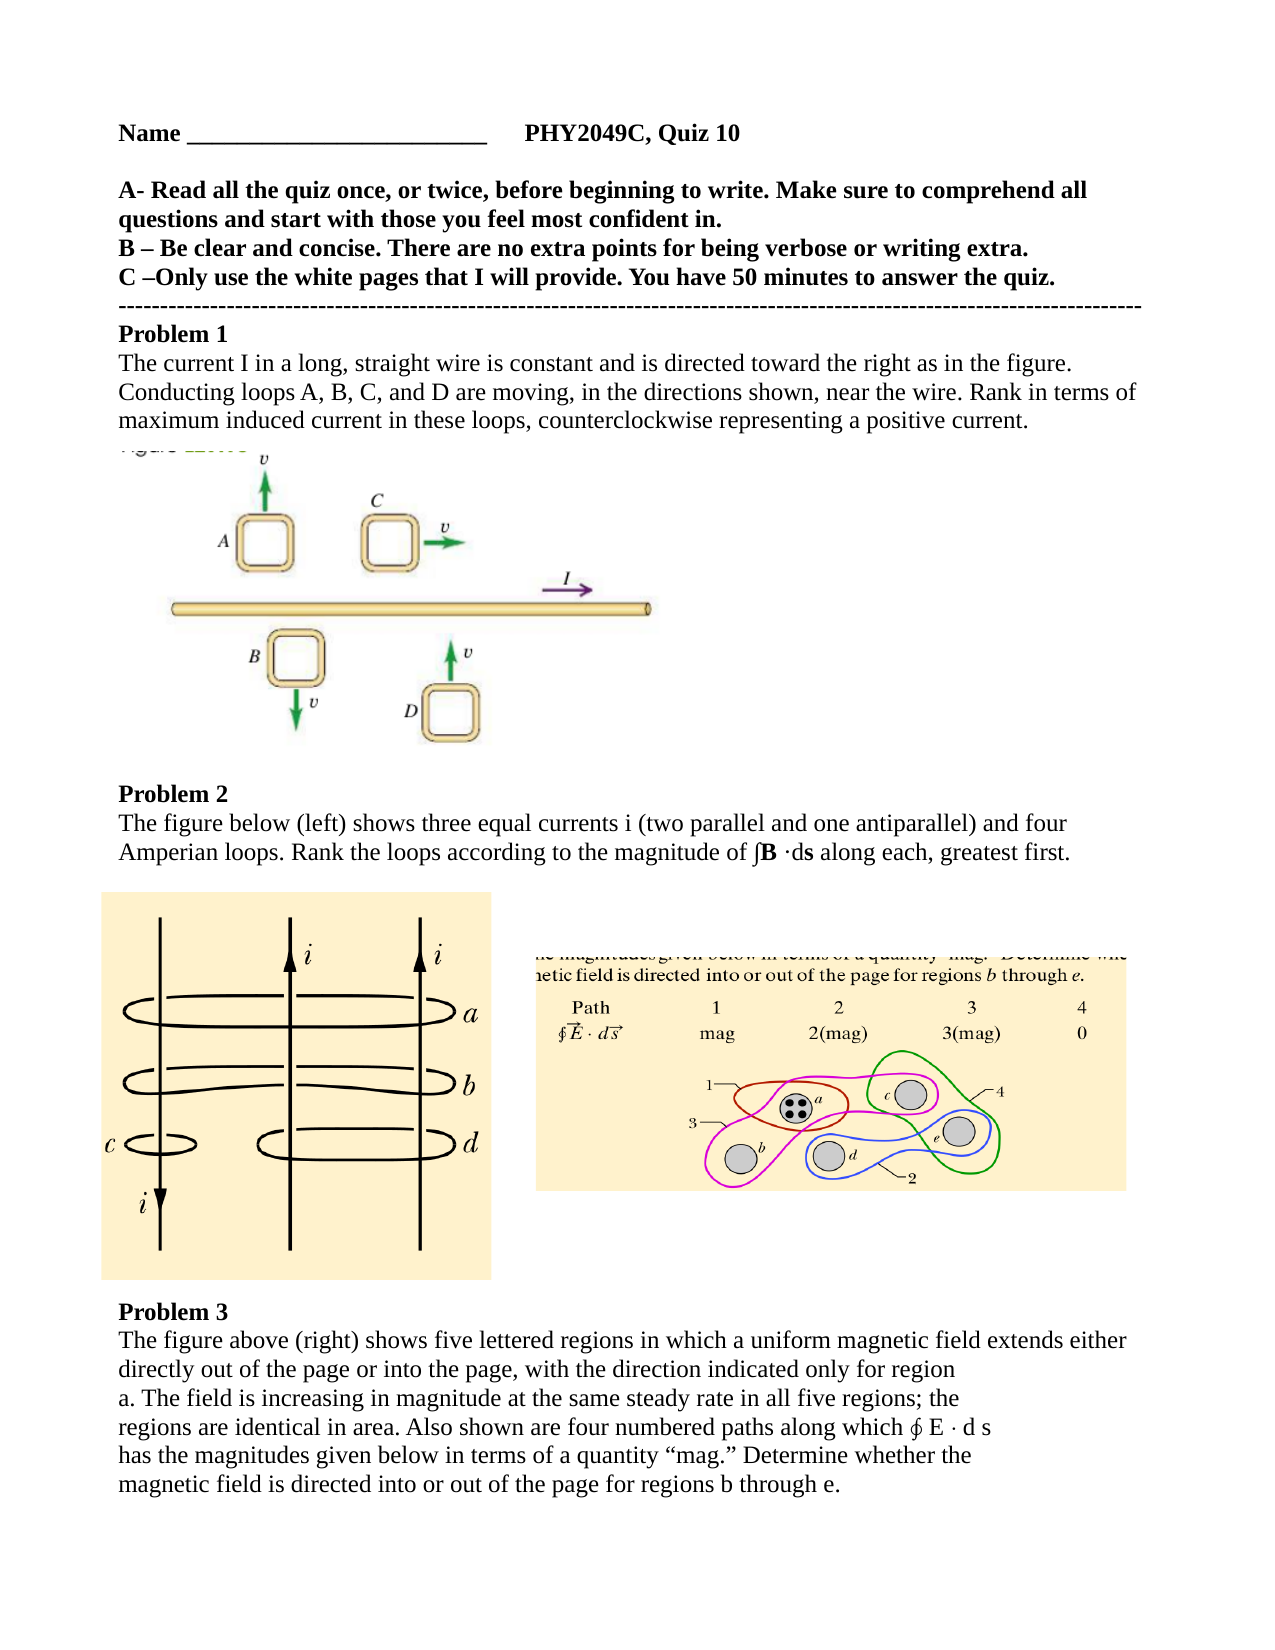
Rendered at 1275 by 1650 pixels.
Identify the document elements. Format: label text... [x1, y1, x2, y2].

text The current I in a long, straight wire is constant and is directed toward the right as in the figure. Conducting loops A, B, C, and D are moving, in the directions shown, near the wire. Rank in terms of maximum induced current in these loops, counterclockwise representing a positive current. [118, 348, 1157, 434]
text regions are identical in area. Also shown are four numbered paths along which ∮ E ⋅ d s [118, 1412, 1157, 1441]
picture [101, 892, 492, 1280]
text magnetic field is directed into or out of the page for regions b through e. [118, 1469, 1157, 1498]
text The figure above (right) shows five lettered regions in which a uniform magnetic field extends either [118, 1326, 1157, 1354]
text A- Read all the quiz once, or twice, before beginning to write. Make sure to comprehend all questions and start with those you feel most confident in. [118, 176, 1157, 233]
text B – Be clear and concise. There are no extra points for being verbose or writing extra. [118, 233, 1157, 262]
text directly out of the page or into the page, with the direction indicated only for region [118, 1354, 1157, 1383]
text The figure below (left) shows three equal currents i (two parallel and one antiparallel) and four Amperian loops. Rank the loops according to the magnitude of ∫B ·ds along each, greatest first. [118, 808, 1157, 866]
text has the magnitudes given below in terms of a quantity “mag.” Determine whether the [118, 1441, 1157, 1469]
text --------------------------------------------------------------------------------------------------------------------------- [118, 291, 1157, 319]
text Problem 1 [118, 319, 1157, 348]
picture [120, 451, 669, 755]
picture [535, 957, 1127, 1191]
text Problem 2 [118, 779, 1157, 808]
text Name ________________________ PHY2049C, Quiz 10 [118, 118, 1157, 147]
text C –Only use the white pages that I will provide. You have 50 minutes to answer the quiz. [118, 262, 1157, 291]
text Problem 3 [118, 1297, 1157, 1326]
text a. The field is increasing in magnitude at the same steady rate in all five regions; the [118, 1383, 1157, 1412]
